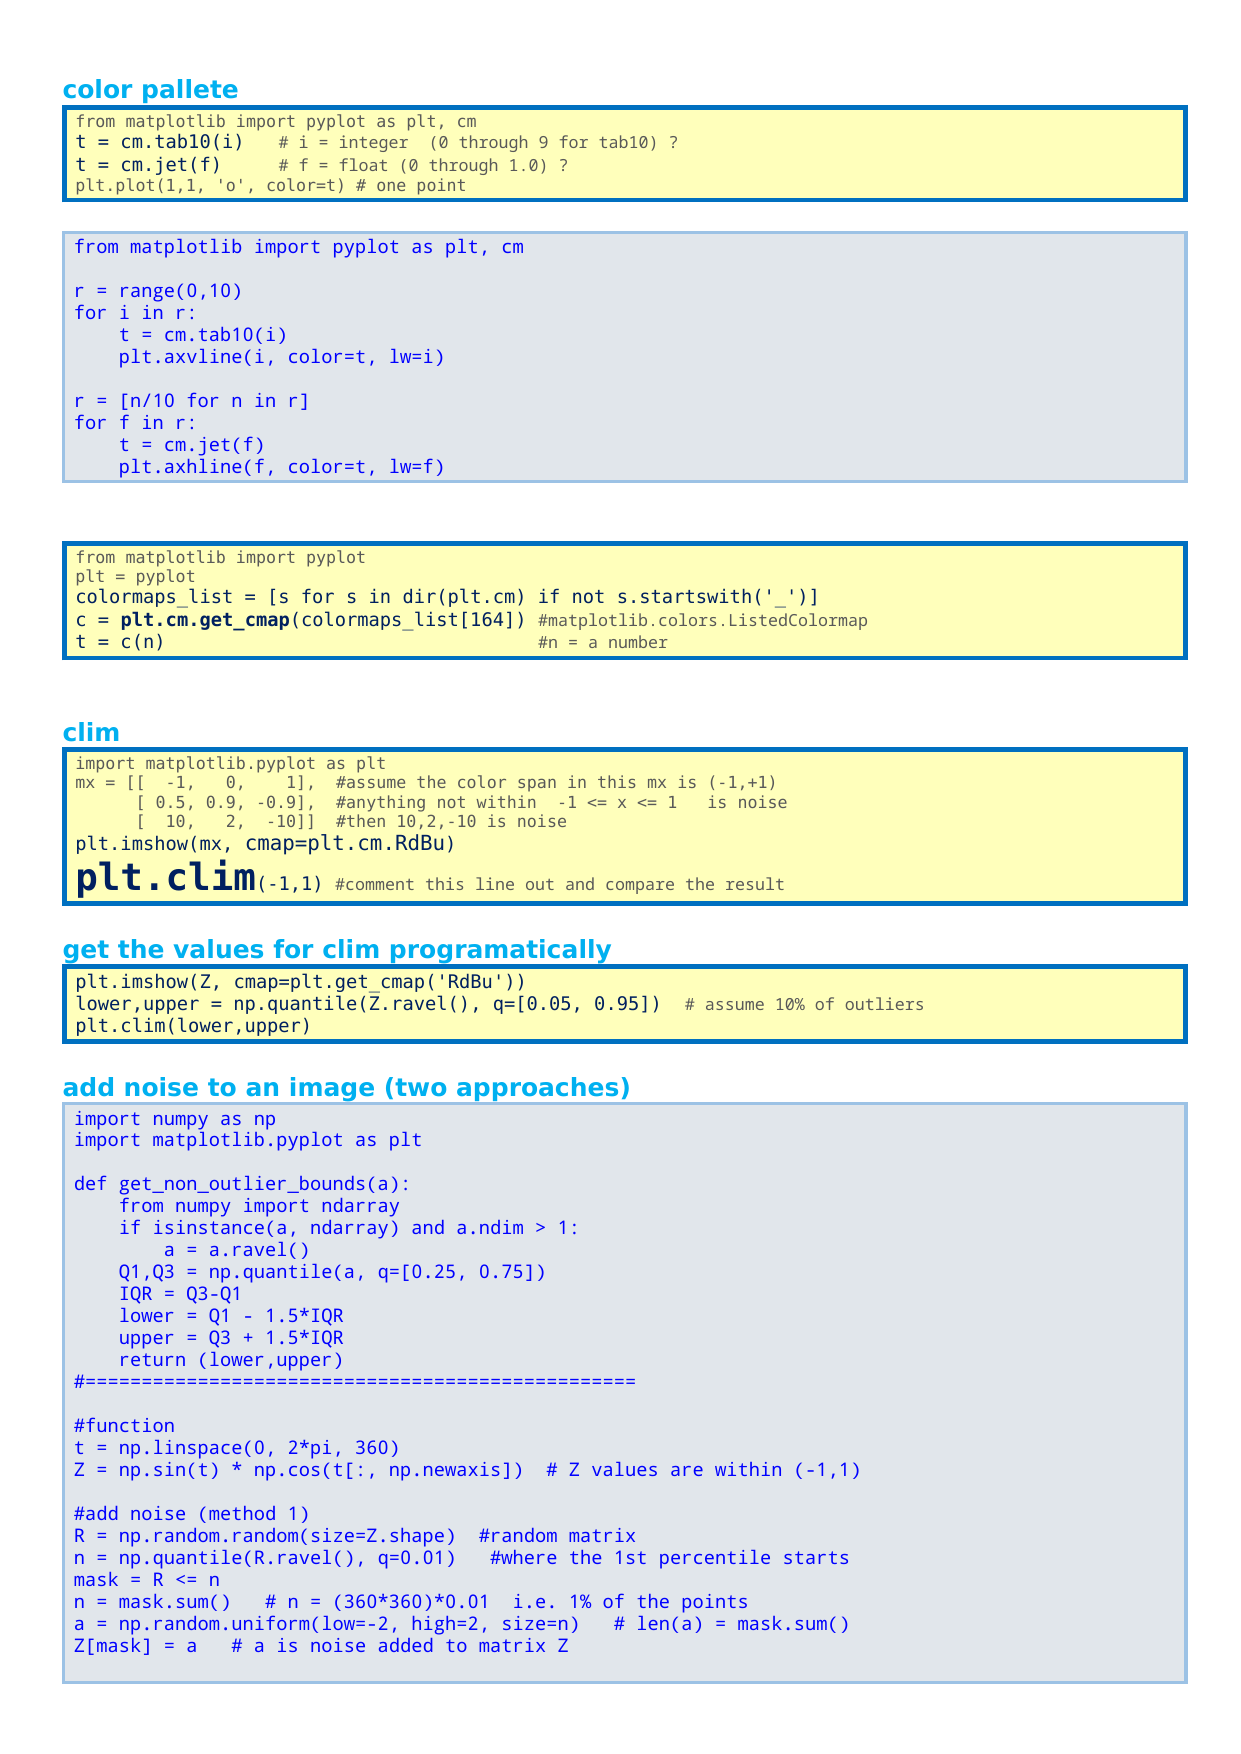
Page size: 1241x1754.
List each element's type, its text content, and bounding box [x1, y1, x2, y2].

title color pallete [62, 76, 1188, 105]
text mx = [[ -1, 0, 1], #assume the color span in this mx is (-1,+1) [67, 766, 1183, 786]
text plt.imshow(mx, cmap=plt.cm.RdBu) [67, 824, 1183, 849]
text Z = np.sin(t) * np.cos(t[:, np.newaxis]) # Z values are within (-1,1) [65, 1454, 1184, 1476]
text Q1,Q3 = np.quantile(a, q=[0.25, 0.75]) [65, 1256, 1184, 1278]
text upper = Q3 + 1.5*IQR [65, 1322, 1184, 1344]
text plt = pyplot [67, 560, 1183, 579]
text #add noise (method 1) [65, 1498, 1184, 1520]
text n = mask.sum() # n = (360*360)*0.01 i.e. 1% of the points [65, 1586, 1184, 1608]
text t = cm.jet(f) # f = float (0 through 1.0) ? [67, 147, 1183, 169]
text import matplotlib.pyplot as plt [67, 752, 1183, 766]
text lower,upper = np.quantile(Z.ravel(), q=[0.05, 0.95]) # assume 10% of outliers [67, 986, 1183, 1008]
text from numpy import ndarray [65, 1190, 1184, 1212]
title add noise to an image (two approaches) [62, 1073, 1188, 1102]
text plt.clim(-1,1) #comment this line out and compare the result [67, 849, 1183, 901]
text t = cm.jet(f) [65, 429, 1184, 451]
text colormaps_list = [s for s in dir(plt.cm) if not s.startswith('_')] [67, 579, 1183, 601]
text t = cm.tab10(i) [65, 319, 1184, 341]
text plt.plot(1,1, 'o', color=t) # one point [67, 169, 1183, 198]
text plt.axvline(i, color=t, lw=i) [65, 341, 1184, 363]
text n = np.quantile(R.ravel(), q=0.01) #where the 1st percentile starts [65, 1542, 1184, 1564]
text #================================================= [65, 1366, 1184, 1388]
title clim [62, 718, 1188, 747]
text return (lower,upper) [65, 1344, 1184, 1366]
title get the values for clim programatically [62, 935, 1188, 964]
text #function [65, 1410, 1184, 1432]
text from matplotlib import pyplot [67, 546, 1183, 560]
text def get_non_outlier_bounds(a): [65, 1168, 1184, 1190]
text for i in r: [65, 297, 1184, 319]
text a = np.random.uniform(low=-2, high=2, size=n) # len(a) = mask.sum() [65, 1608, 1184, 1630]
text plt.imshow(Z, cmap=plt.get_cmap('RdBu')) [67, 969, 1183, 986]
text import matplotlib.pyplot as plt [65, 1124, 1184, 1146]
text mask = R <= n [65, 1564, 1184, 1586]
text lower = Q1 - 1.5*IQR [65, 1300, 1184, 1322]
text r = [n/10 for n in r] [65, 385, 1184, 407]
text plt.clim(lower,upper) [67, 1008, 1183, 1039]
text t = cm.tab10(i) # i = integer (0 through 9 for tab10) ? [67, 124, 1183, 147]
text [ 10, 2, -10]] #then 10,2,-10 is noise [67, 805, 1183, 824]
text IQR = Q3-Q1 [65, 1278, 1184, 1300]
text from matplotlib import pyplot as plt, cm [67, 110, 1183, 124]
text a = a.ravel() [65, 1234, 1184, 1256]
text import numpy as np [65, 1105, 1184, 1124]
text t = c(n) #n = a number [67, 624, 1183, 656]
text if isinstance(a, ndarray) and a.ndim > 1: [65, 1212, 1184, 1234]
text c = plt.cm.get_cmap(colormaps_list[164]) #matplotlib.colors.ListedColormap [67, 601, 1183, 624]
text r = range(0,10) [65, 275, 1184, 297]
text Z[mask] = a # a is noise added to matrix Z [65, 1630, 1184, 1652]
text plt.axhline(f, color=t, lw=f) [65, 451, 1184, 480]
text for f in r: [65, 407, 1184, 429]
text from matplotlib import pyplot as plt, cm [65, 234, 1184, 253]
text [ 0.5, 0.9, -0.9], #anything not within -1 <= x <= 1 is noise [67, 786, 1183, 805]
text R = np.random.random(size=Z.shape) #random matrix [65, 1520, 1184, 1542]
text t = np.linspace(0, 2*pi, 360) [65, 1432, 1184, 1454]
